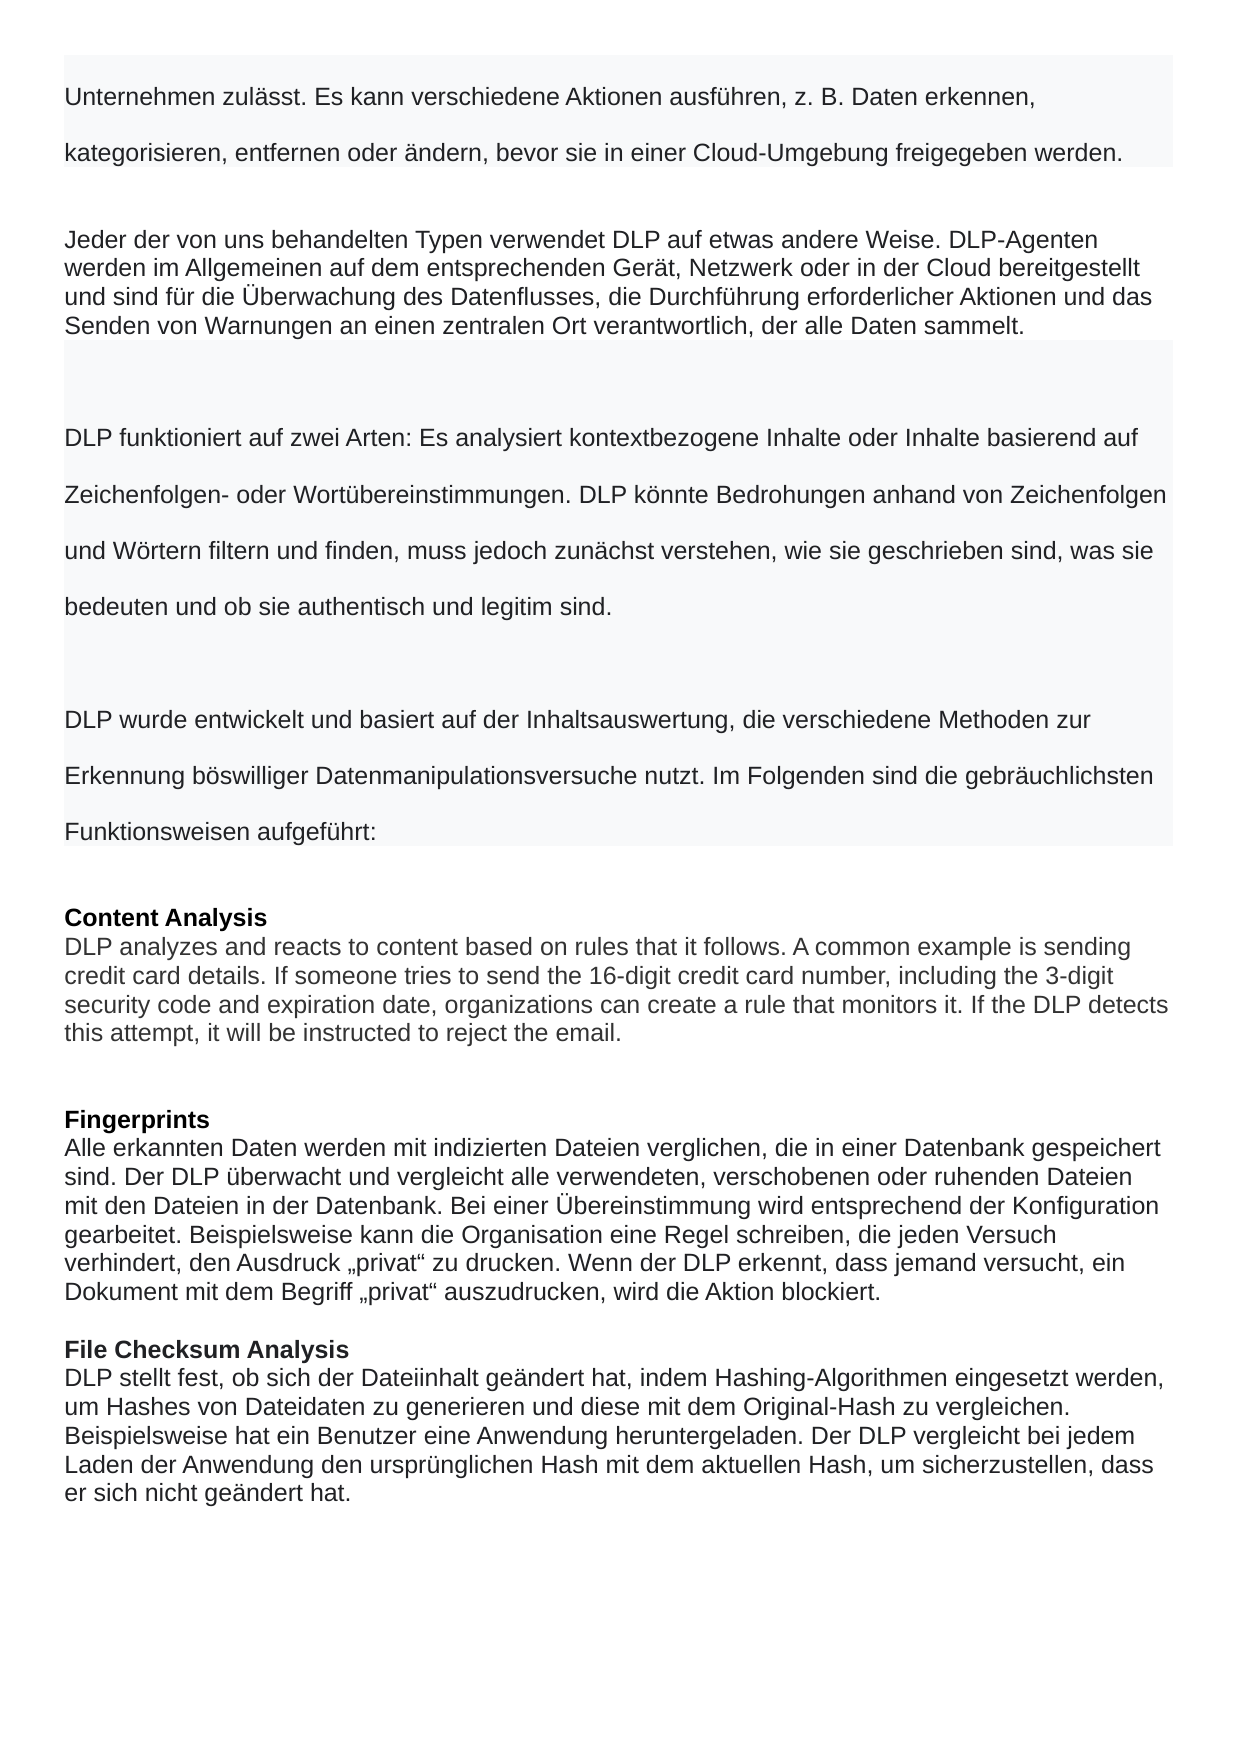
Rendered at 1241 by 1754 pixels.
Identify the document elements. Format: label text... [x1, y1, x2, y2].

text Fingerprints [64, 1105, 1173, 1133]
text Alle erkannten Daten werden mit indizierten Dateien verglichen, die in einer Datenbank gespeichert sind. Der DLP überwacht und vergleicht alle verwendeten, verschobenen oder ruhenden Dateien mit den Dateien in der Datenbank. Bei einer Übereinstimmung wird entsprechend der Konfiguration gearbeitet. Beispielsweise kann die Organisation eine Regel schreiben, die jeden Versuch verhindert, den Ausdruck „privat“ zu drucken. Wenn der DLP erkennt, dass jemand versucht, ein Dokument mit dem Begriff „privat“ auszudrucken, wird die Aktion blockiert. [64, 1133, 1173, 1306]
text DLP analyzes and reacts to content based on rules that it follows. A common example is sending credit card details. If someone tries to send the 16-digit credit card number, including the 3-digit security code and expiration date, organizations can create a rule that monitors it. If the DLP detects this attempt, it will be instructed to reject the email. [64, 932, 1173, 1047]
text Jeder der von uns behandelten Typen verwendet DLP auf etwas andere Weise. DLP-Agenten werden im Allgemeinen auf dem entsprechenden Gerät, Netzwerk oder in der Cloud bereitgestellt und sind für die Überwachung des Datenflusses, die Durchführung erforderlicher Aktionen und das Senden von Warnungen an einen zentralen Ort verantwortlich, der alle Daten sammelt. [64, 225, 1173, 340]
text File Checksum Analysis [64, 1335, 1173, 1363]
text DLP wurde entwickelt und basiert auf der Inhaltsauswertung, die verschiedene Methoden zur Erkennung böswilliger Datenmanipulationsversuche nutzt. Im Folgenden sind die gebräuchlichsten Funktionsweisen aufgeführt: [64, 677, 1173, 846]
text Unternehmen zulässt. Es kann verschiedene Aktionen ausführen, z. B. Daten erkennen, kategorisieren, entfernen oder ändern, bevor sie in einer Cloud-Umgebung freigegeben werden. [64, 55, 1173, 167]
text Content Analysis [64, 903, 1173, 932]
text DLP funktioniert auf zwei Arten: Es analysiert kontextbezogene Inhalte oder Inhalte basierend auf Zeichenfolgen- oder Wortübereinstimmungen. DLP könnte Bedrohungen anhand von Zeichenfolgen und Wörtern filtern und finden, muss jedoch zunächst verstehen, wie sie geschrieben sind, was sie bedeuten und ob sie authentisch und legitim sind. [64, 396, 1173, 621]
text DLP stellt fest, ob sich der Dateiinhalt geändert hat, indem Hashing-Algorithmen eingesetzt werden, um Hashes von Dateidaten zu generieren und diese mit dem Original-Hash zu vergleichen. Beispielsweise hat ein Benutzer eine Anwendung heruntergeladen. Der DLP vergleicht bei jedem Laden der Anwendung den ursprünglichen Hash mit dem aktuellen Hash, um sicherzustellen, dass er sich nicht geändert hat. [64, 1363, 1173, 1507]
